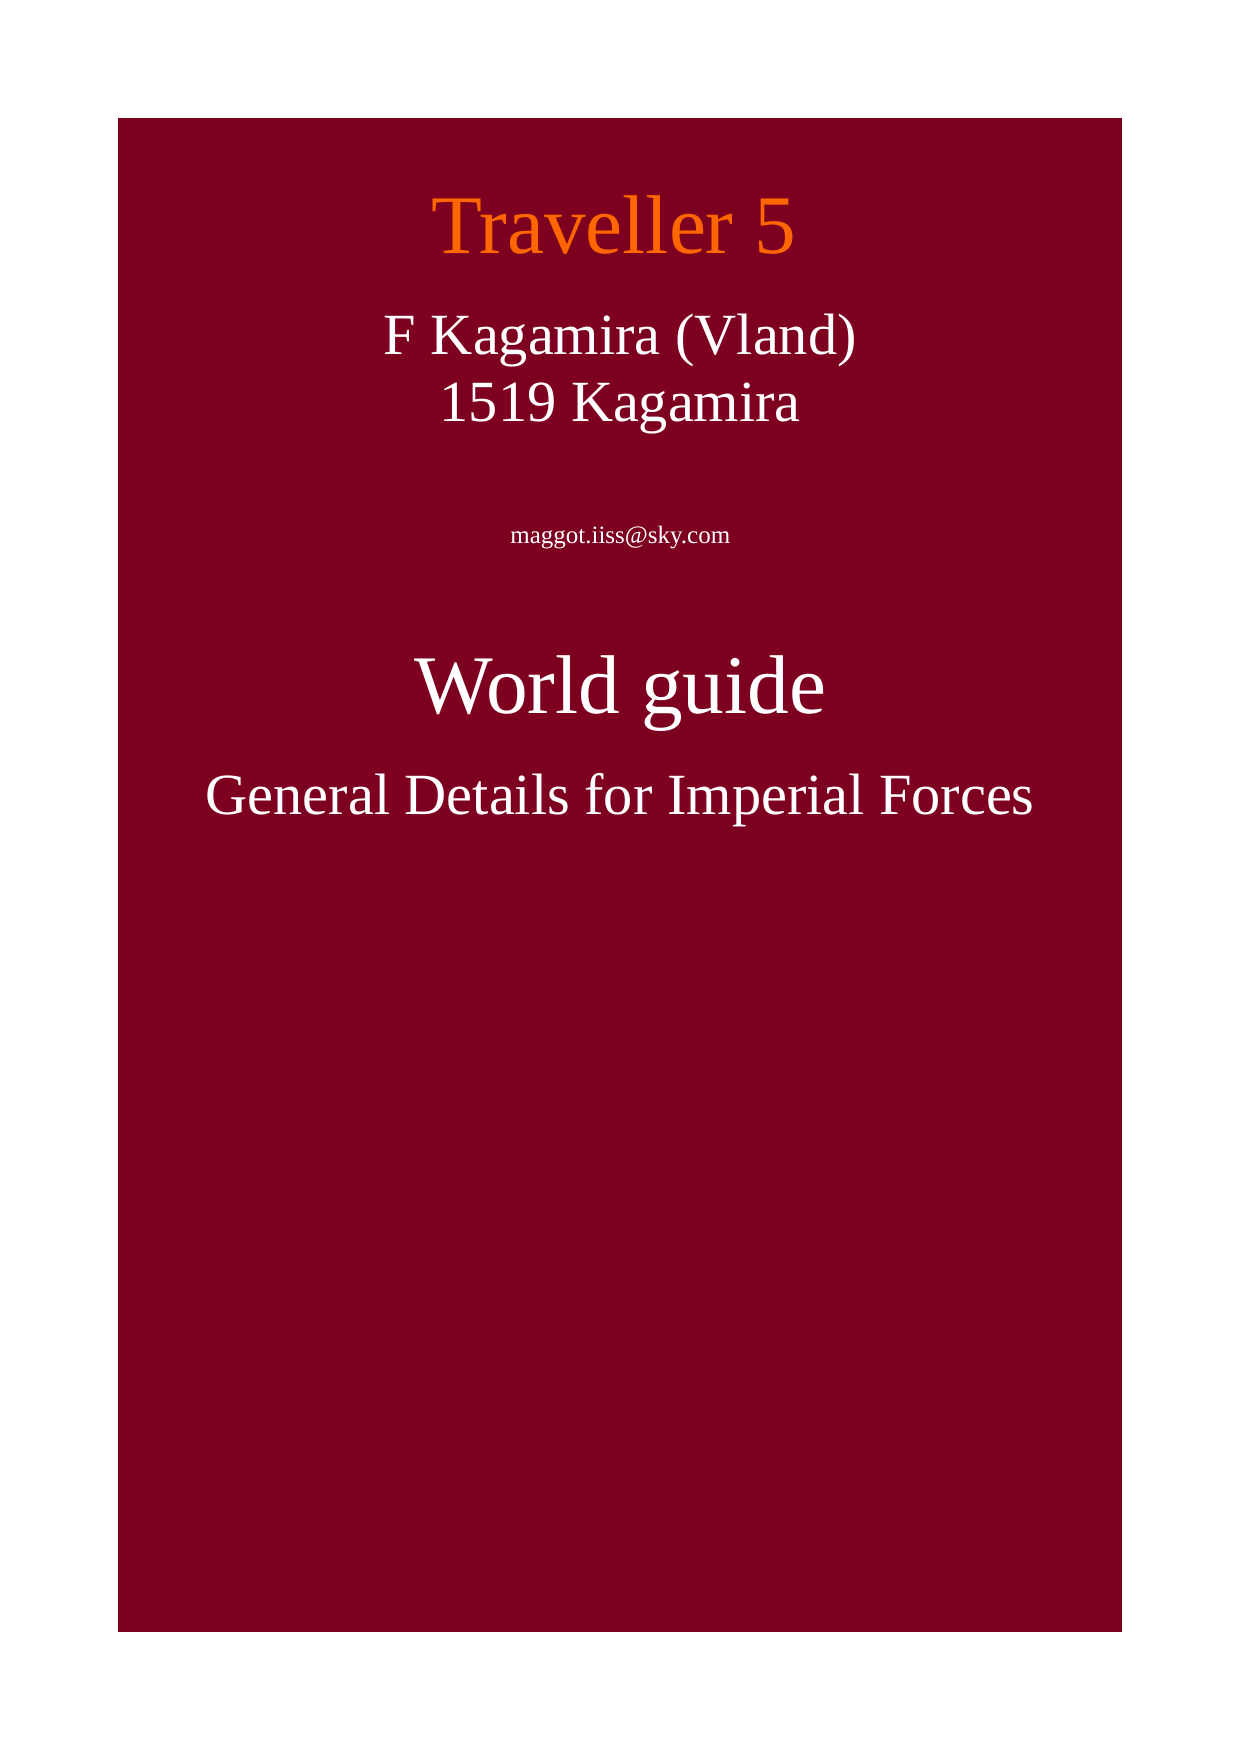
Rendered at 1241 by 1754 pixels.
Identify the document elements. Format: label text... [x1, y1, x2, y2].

text General Details for Imperial Forces [118, 760, 1122, 827]
text World guide [118, 636, 1122, 731]
text F Kagamira (Vland) [118, 300, 1122, 367]
text Traveller 5 [118, 176, 1122, 271]
text maggot.iiss@sky.com [118, 521, 1122, 549]
text 1519 Kagamira [118, 367, 1122, 434]
